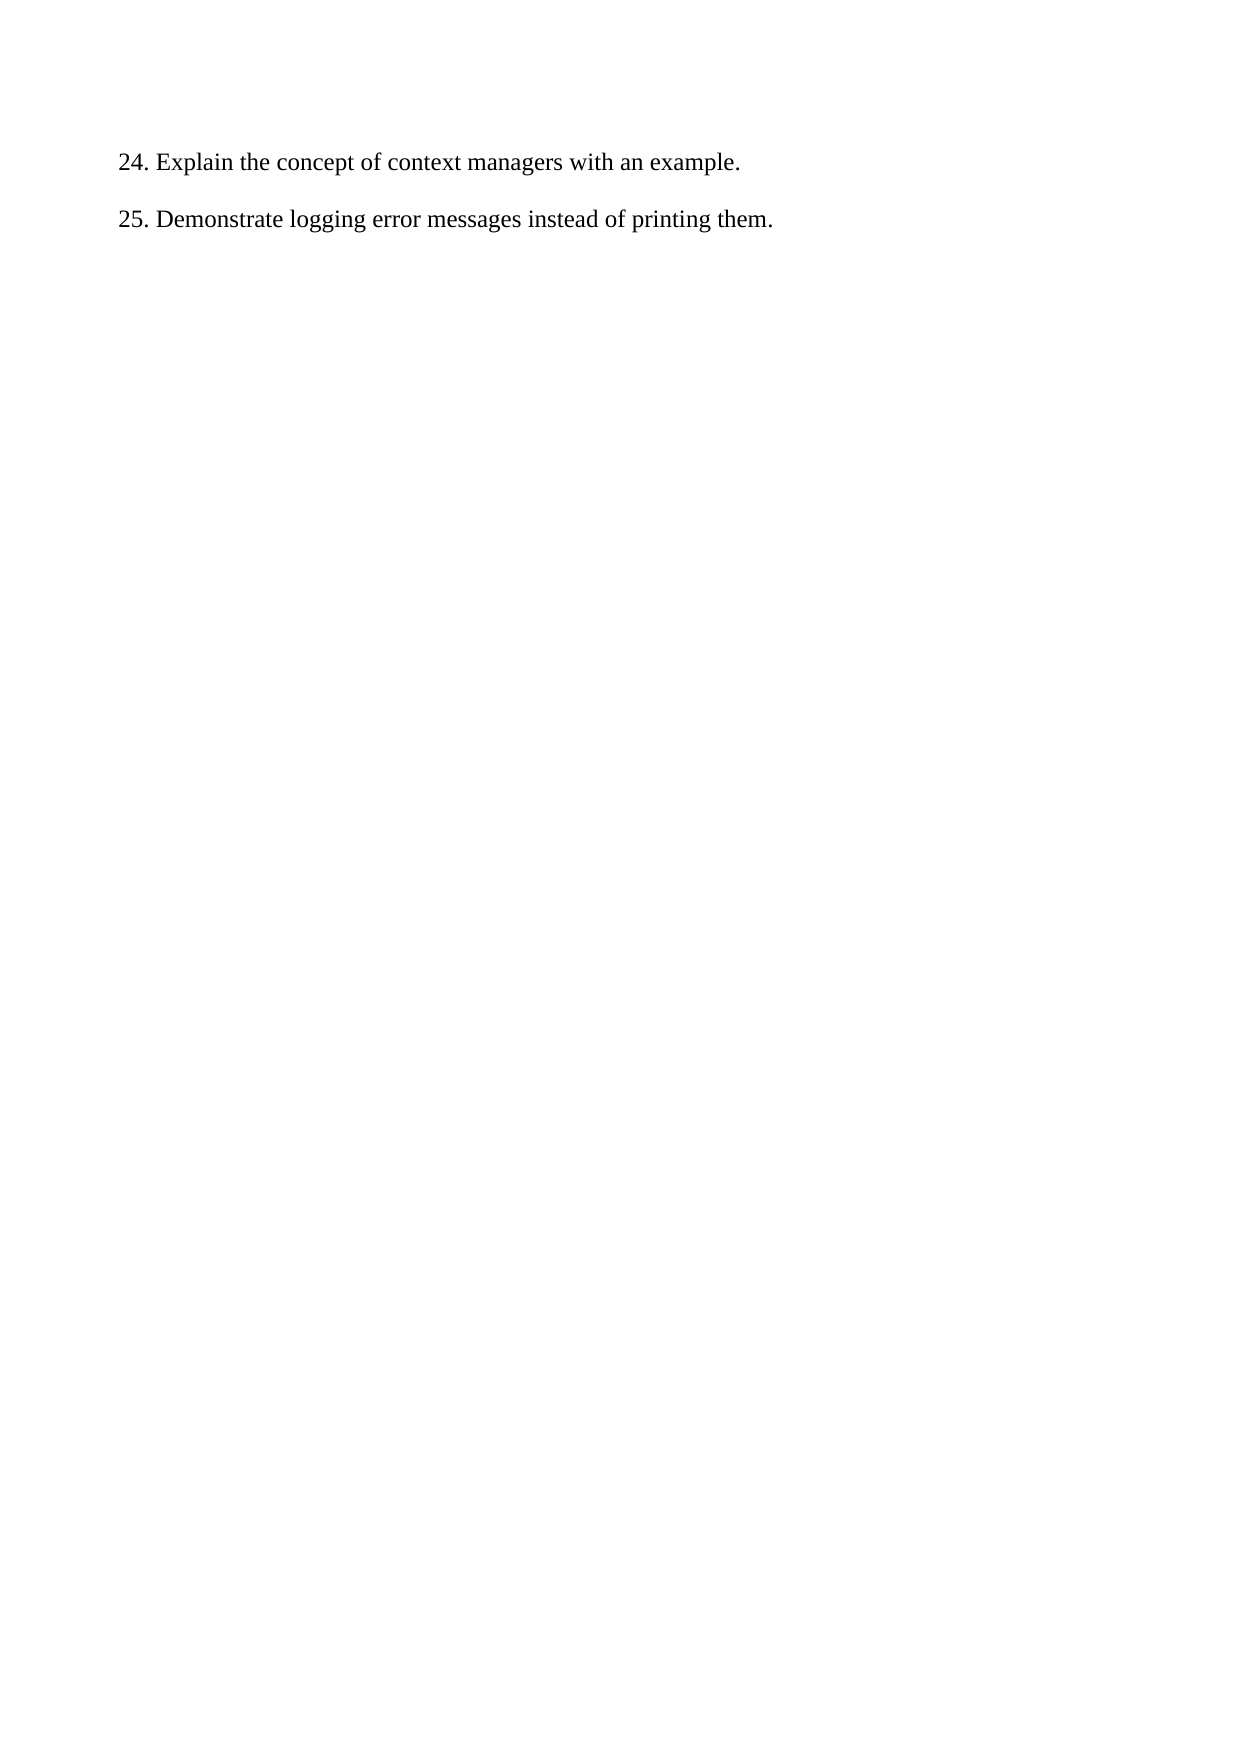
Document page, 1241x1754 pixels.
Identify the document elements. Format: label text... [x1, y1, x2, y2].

text 24. Explain the concept of context managers with an example. [118, 147, 1122, 176]
text 25. Demonstrate logging error messages instead of printing them. [118, 204, 1122, 233]
